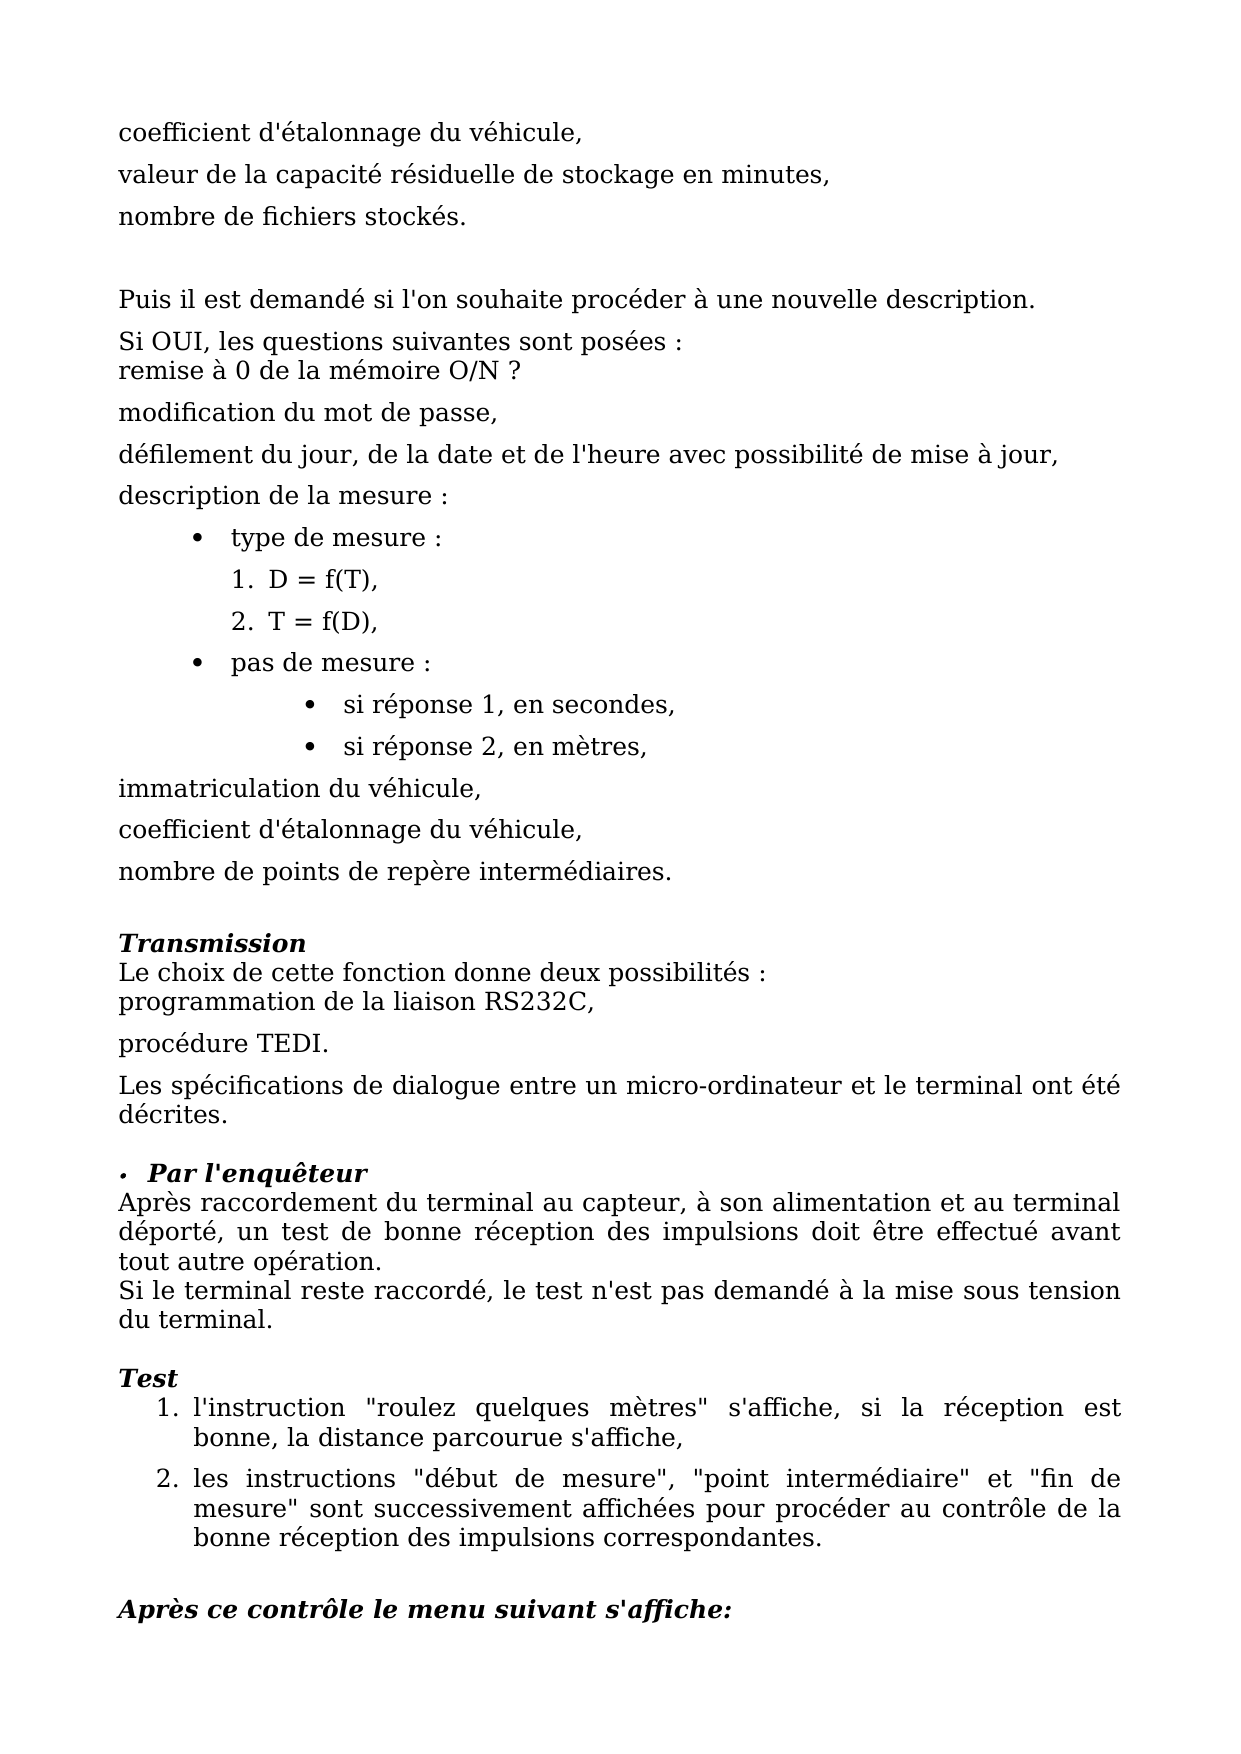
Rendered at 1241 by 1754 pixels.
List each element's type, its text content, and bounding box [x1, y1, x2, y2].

text Test [118, 1364, 1122, 1394]
list coefficient d'étalonnage du véhicule, [118, 816, 1122, 845]
text Après ce contrôle le menu suivant s'affiche: [118, 1594, 1122, 1624]
list type de mesure : [193, 523, 1122, 553]
text Le choix de cette fonction donne deux possibilités : [118, 958, 1122, 987]
list coefficient d'étalonnage du véhicule, [118, 118, 1122, 147]
list pas de mesure : [193, 649, 1122, 678]
list défilement du jour, de la date et de l'heure avec possibilité de mise à jour, [118, 440, 1122, 469]
list si réponse 1, en secondes, [306, 690, 1122, 720]
list modification du mot de passe, [118, 398, 1122, 427]
list D = f(T), [231, 565, 1122, 594]
list T = f(D), [231, 607, 1122, 636]
list procédure TEDI. [118, 1029, 1122, 1058]
list Puis il est demandé si l'on souhaite procéder à une nouvelle description. [118, 285, 1122, 314]
list valeur de la capacité résiduelle de stockage en minutes, [118, 160, 1122, 189]
text Après raccordement du terminal au capteur, à son alimentation et au terminal déporté, un test de bonne réception des impulsions doit être effectué avant tout autre opération. [118, 1188, 1122, 1276]
text Si OUI, les questions suivantes sont posées : [118, 327, 1122, 356]
text Les spécifications de dialogue entre un micro-ordinateur et le terminal ont été décrites. [118, 1071, 1122, 1129]
text Transmission [118, 929, 1122, 958]
list programmation de la liaison RS232C, [118, 987, 1122, 1017]
list si réponse 2, en mètres, [306, 732, 1122, 761]
list l'instruction "roulez quelques mètres" s'affiche, si la réception est bonne, la distance parcourue s'affiche, [156, 1394, 1122, 1452]
list Par l'enquêteur [118, 1159, 1122, 1188]
list remise à 0 de la mémoire O/N ? [118, 356, 1122, 386]
text Si le terminal reste raccordé, le test n'est pas demandé à la mise sous tension du terminal. [118, 1276, 1122, 1335]
list immatriculation du véhicule, [118, 774, 1122, 803]
list nombre de points de repère intermédiaires. [118, 857, 1122, 887]
list description de la mesure : [118, 482, 1122, 511]
list les instructions "début de mesure", "point intermédiaire" et "fin de mesure" sont successivement affichées pour procéder au contrôle de la bonne réception des impulsions correspondantes. [156, 1465, 1122, 1552]
list nombre de fichiers stockés. [118, 202, 1122, 231]
